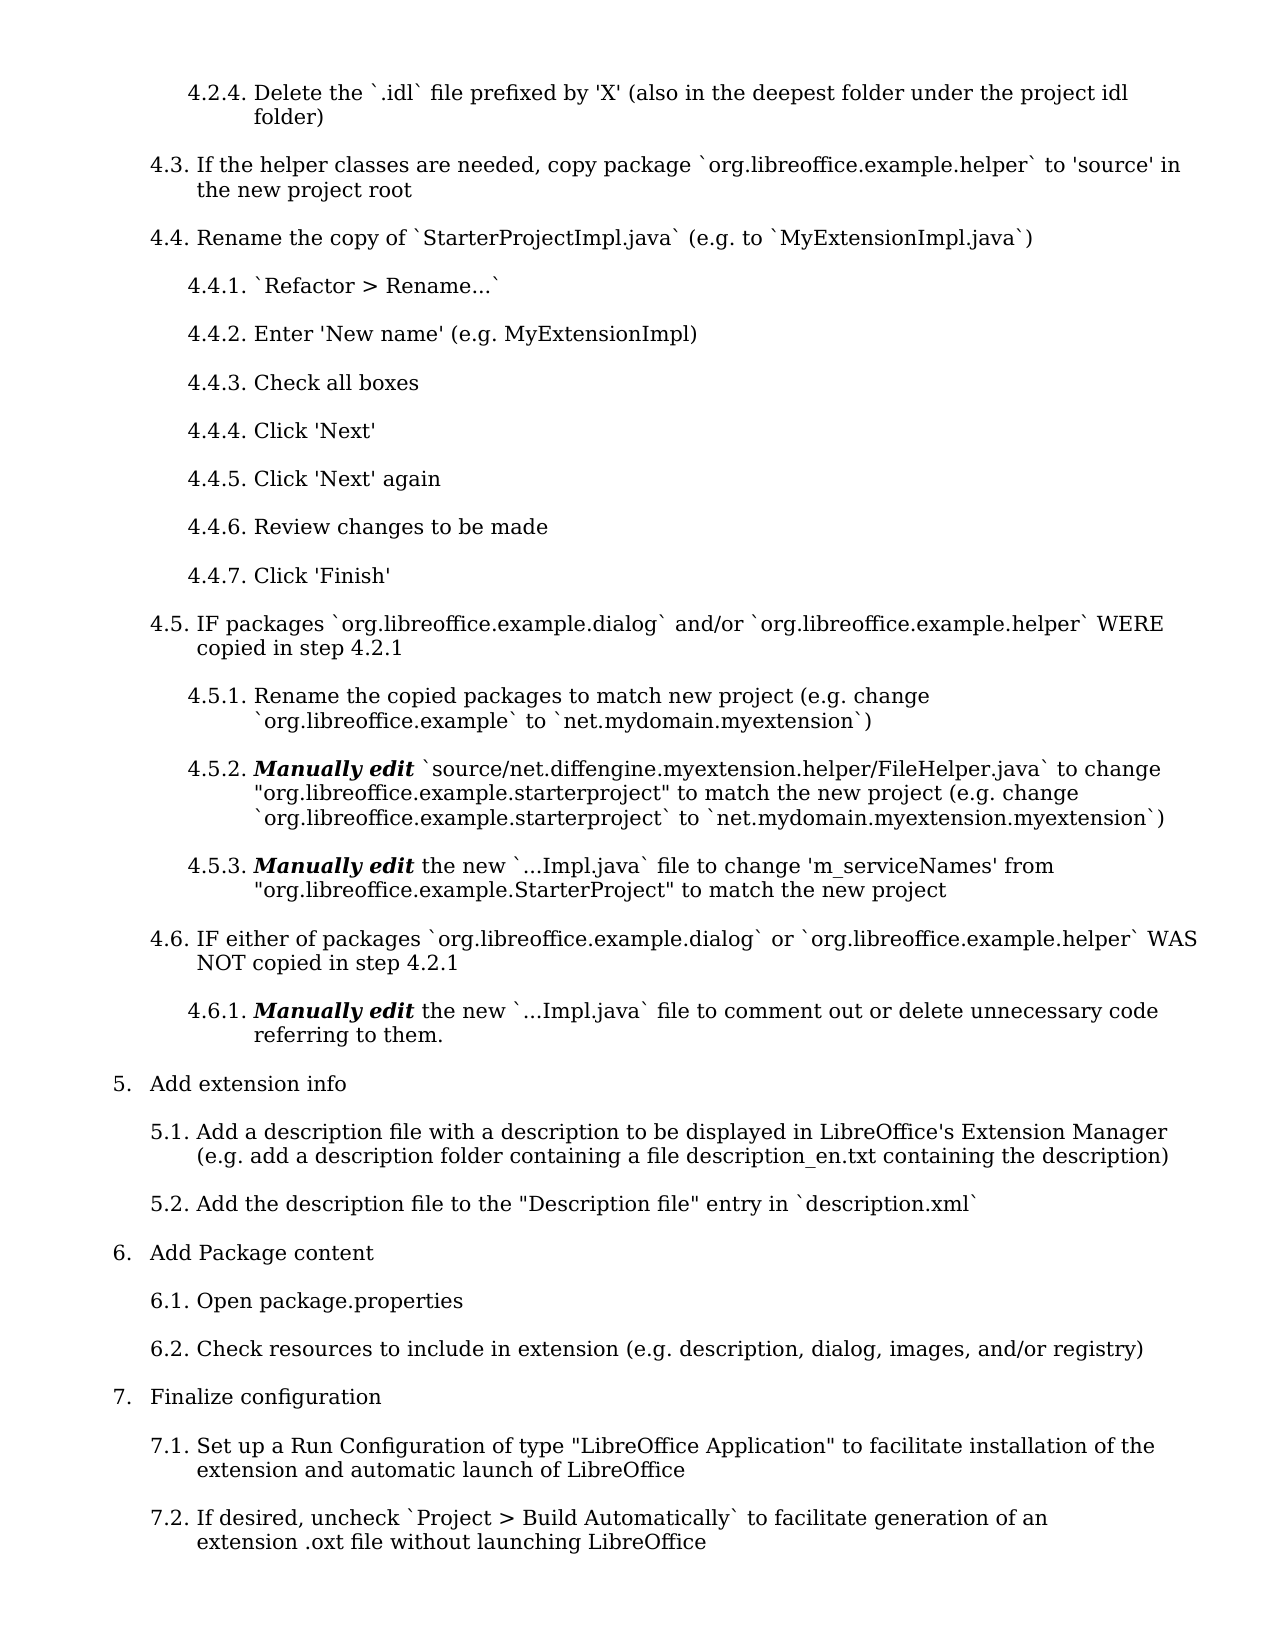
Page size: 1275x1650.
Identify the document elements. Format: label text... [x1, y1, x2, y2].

list Finalize configuration [112, 1385, 1200, 1410]
list Click 'Next' [187, 419, 1200, 443]
list Open package.properties [150, 1289, 1200, 1313]
list Add a description file with a description to be displayed in LibreOffice's Extension Manager (e.g. add a description folder containing a file description_en.txt containing the description) [150, 1120, 1200, 1168]
list IF packages `org.libreoffice.example.dialog` and/or `org.libreoffice.example.helper` WERE copied in step 4.2.1 [150, 612, 1200, 660]
list Add extension info [112, 1072, 1200, 1096]
list Rename the copied packages to match new project (e.g. change `org.libreoffice.example` to `net.mydomain.myextension`) [187, 684, 1200, 733]
list `Refactor > Rename...` [187, 274, 1200, 298]
list Manually edit the new `...Impl.java` file to comment out or delete unnecessary code referring to them. [187, 999, 1200, 1048]
list Click 'Finish' [187, 564, 1200, 588]
list Check resources to include in extension (e.g. description, dialog, images, and/or registry) [150, 1337, 1200, 1361]
list If the helper classes are needed, copy package `org.libreoffice.example.helper` to 'source' in the new project root [150, 153, 1200, 202]
list Rename the copy of `StarterProjectImpl.java` (e.g. to `MyExtensionImpl.java`) [150, 226, 1200, 250]
list Add the description file to the "Description file" entry in `description.xml` [150, 1192, 1200, 1217]
list IF either of packages `org.libreoffice.example.dialog` or `org.libreoffice.example.helper` WAS NOT copied in step 4.2.1 [150, 927, 1200, 975]
list Set up a Run Configuration of type "LibreOffice Application" to facilitate installation of the extension and automatic launch of LibreOffice [150, 1434, 1200, 1482]
list Add Package content [112, 1241, 1200, 1265]
list Click 'Next' again [187, 467, 1200, 491]
list Enter 'New name' (e.g. MyExtensionImpl) [187, 322, 1200, 347]
list Review changes to be made [187, 515, 1200, 540]
list Manually edit the new `...Impl.java` file to change 'm_serviceNames' from "org.libreoffice.example.StarterProject" to match the new project [187, 854, 1200, 903]
list Check all boxes [187, 371, 1200, 395]
list Manually edit `source/net.diffengine.myextension.helper/FileHelper.java` to change "org.libreoffice.example.starterproject" to match the new project (e.g. change `org.libreoffice.example.starterproject` to `net.mydomain.myextension.myextension`) [187, 757, 1200, 830]
list Delete the `.idl` file prefixed by 'X' (also in the deepest folder under the project idl folder) [187, 81, 1200, 129]
list If desired, uncheck `Project > Build Automatically` to facilitate generation of an extension .oxt file without launching LibreOffice [150, 1506, 1200, 1555]
